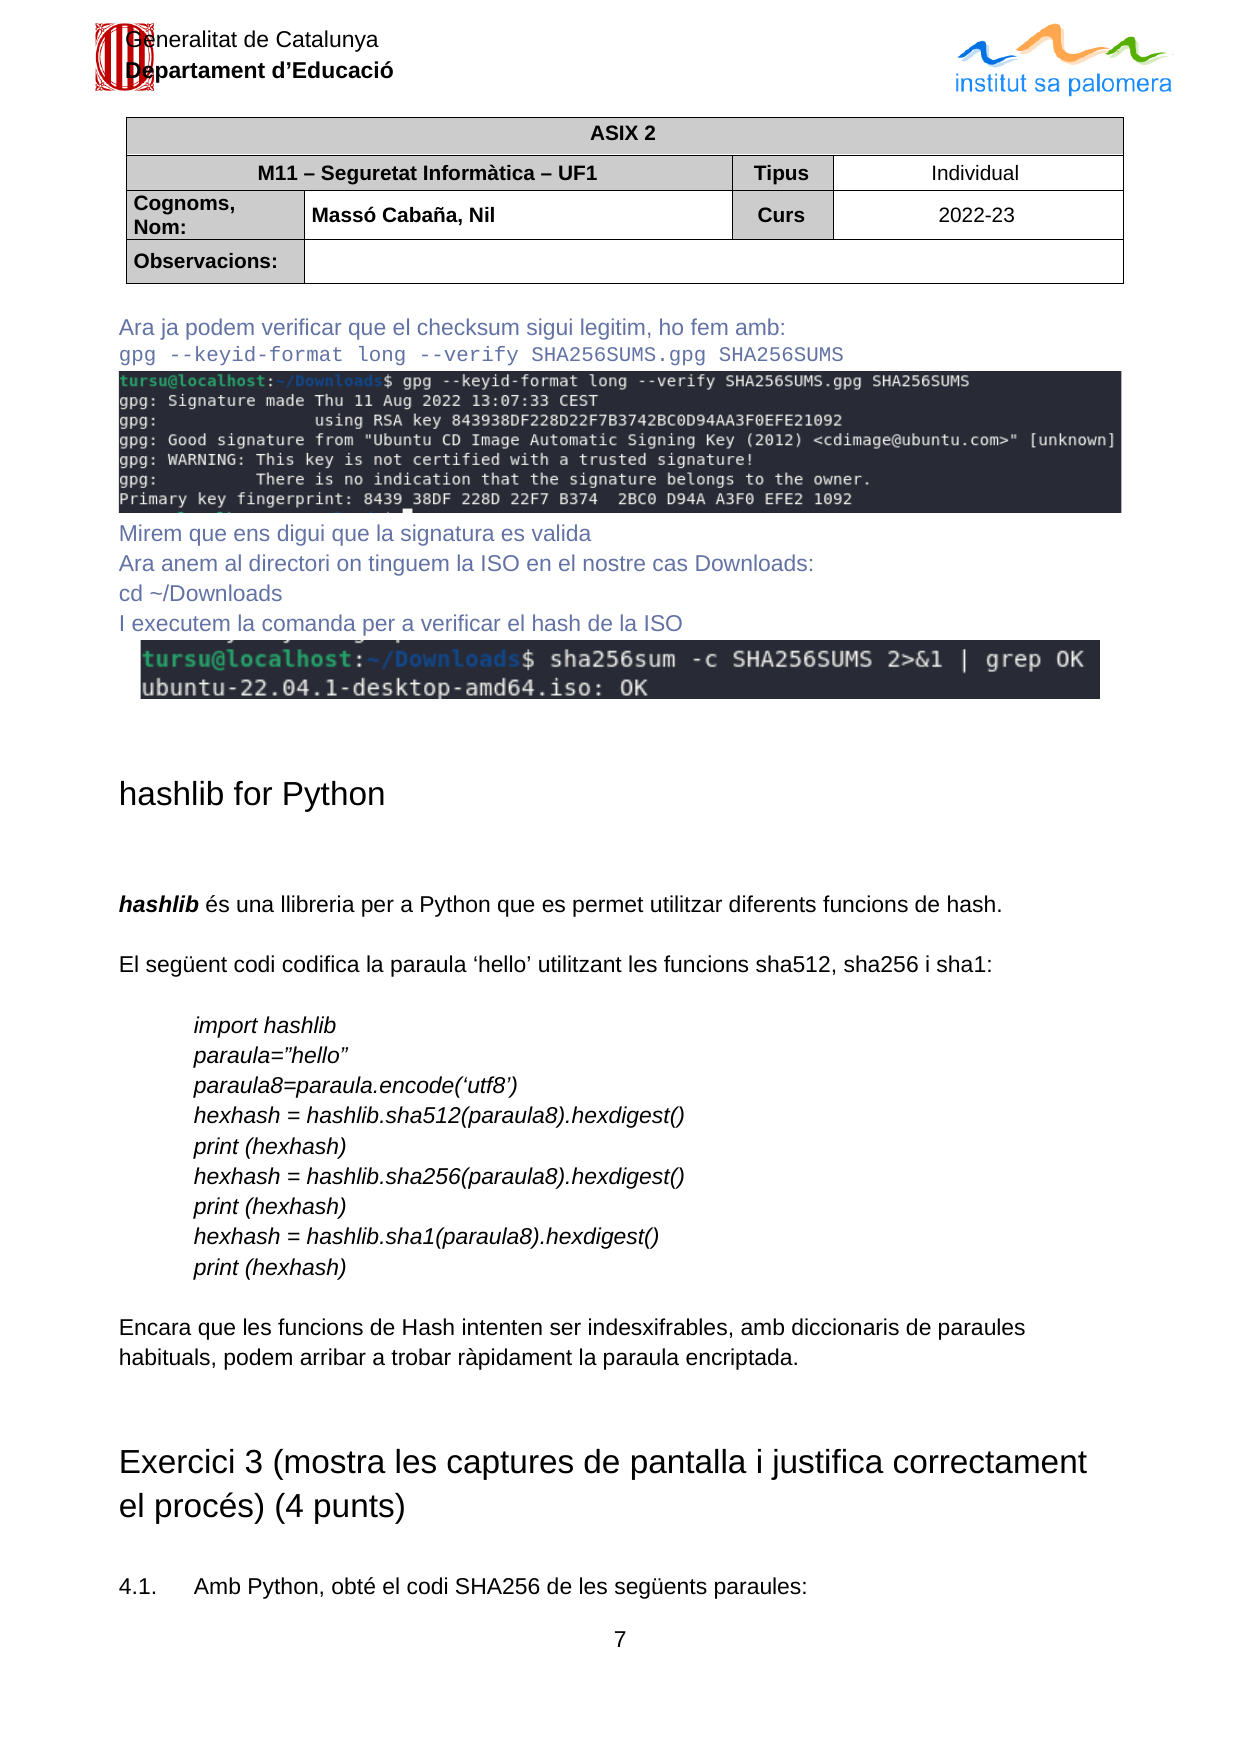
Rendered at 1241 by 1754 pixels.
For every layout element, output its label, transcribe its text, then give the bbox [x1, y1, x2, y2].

text hexhash = hashlib.sha512(paraula8).hexdigest() [194, 1102, 1121, 1129]
text paraula=”hello” [194, 1042, 1121, 1068]
text gpg --keyid-format long --verify SHA256SUMS.gpg SHA256SUMS [119, 344, 1121, 368]
text print (hexhash) [194, 1133, 1121, 1159]
text 4.1. Amb Python, obté el codi SHA256 de les següents paraules: [119, 1573, 1121, 1599]
text Ara ja podem verificar que el checksum sigui legitim, ho fem amb: [119, 314, 1121, 340]
text Mirem que ens digui que la signatura es valida [119, 513, 1121, 546]
text Ara anem al directori on tinguem la ISO en el nostre cas Downloads: [119, 550, 1121, 576]
text I executem la comanda per a verificar el hash de la ISO [119, 610, 1121, 637]
text hexhash = hashlib.sha1(paraula8).hexdigest() [194, 1223, 1121, 1249]
text paraula8=paraula.encode(‘utf8’) [194, 1072, 1121, 1098]
picture [118, 371, 1122, 513]
text hexhash = hashlib.sha256(paraula8).hexdigest() [194, 1163, 1121, 1189]
text print (hexhash) [194, 1253, 1121, 1280]
subtitle Exercici 3 (mostra les captures de pantalla i justifica correctament el procés) (4 punts) [119, 1442, 1121, 1524]
subtitle hashlib for Python [119, 774, 1121, 812]
picture [93, 21, 155, 93]
text hashlib és una llibreria per a Python que es permet utilitzar diferents funcions de hash. [119, 891, 1121, 917]
text Encara que les funcions de Hash intenten ser indesxifrables, amb diccionaris de paraules habituals, podem arribar a trobar ràpidament la paraula encriptada. [119, 1314, 1121, 1370]
text El següent codi codifica la paraula ‘hello’ utilitzant les funcions sha512, sha256 i sha1: [119, 951, 1121, 978]
text print (hexhash) [194, 1193, 1121, 1219]
picture [140, 640, 1100, 699]
picture [948, 21, 1177, 100]
text import hashlib [194, 1012, 1121, 1038]
text cd ~/Downloads [119, 580, 1121, 607]
